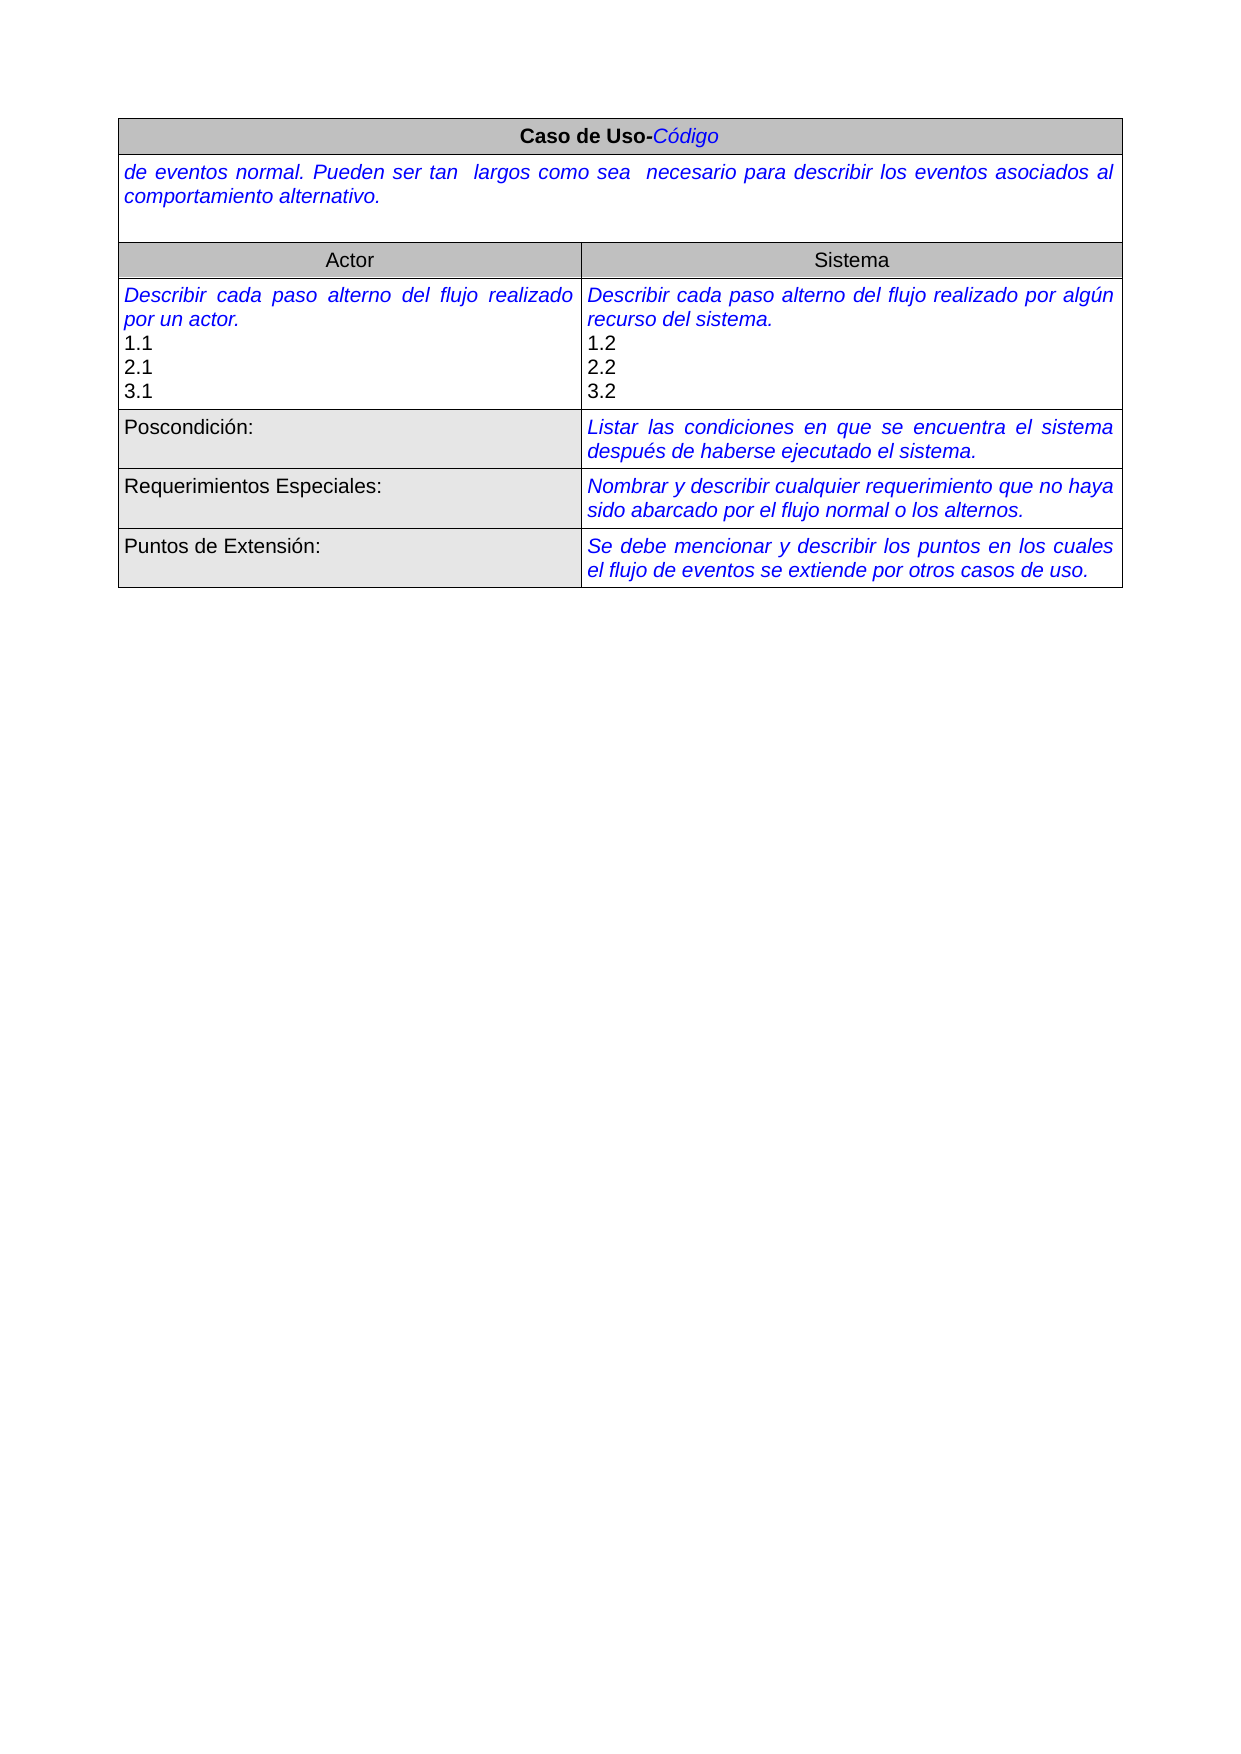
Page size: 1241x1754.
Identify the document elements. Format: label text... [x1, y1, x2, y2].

table_cell Listar las condiciones en que se encuentra el sistema después de haberse ejecutado el sistema. [582, 410, 1122, 468]
table_cell Se debe mencionar y describir los puntos en los cuales el flujo de eventos se extiende por otros casos de uso. [582, 529, 1122, 587]
table_cell Sistema [582, 243, 1122, 277]
table_cell de eventos normal. Pueden ser tan largos como sea necesario para describir los eventos asociados al comportamiento alternativo. [119, 155, 1122, 242]
table_cell Nombrar y describir cualquier requerimiento que no haya sido abarcado por el flujo normal o los alternos. [582, 469, 1122, 528]
table_cell Describir cada paso alterno del flujo realizado por algún recurso del sistema. 1.2 2.2 3.2 [582, 279, 1122, 409]
table_cell Poscondición: [119, 410, 581, 468]
table_header Caso de Uso-Código [119, 119, 1122, 154]
table_cell Describir cada paso alterno del flujo realizado por un actor. 1.1 2.1 3.1 [119, 279, 581, 409]
table_cell Requerimientos Especiales: [119, 469, 581, 528]
table_cell Actor [119, 243, 581, 277]
table_cell Puntos de Extensión: [119, 529, 581, 587]
